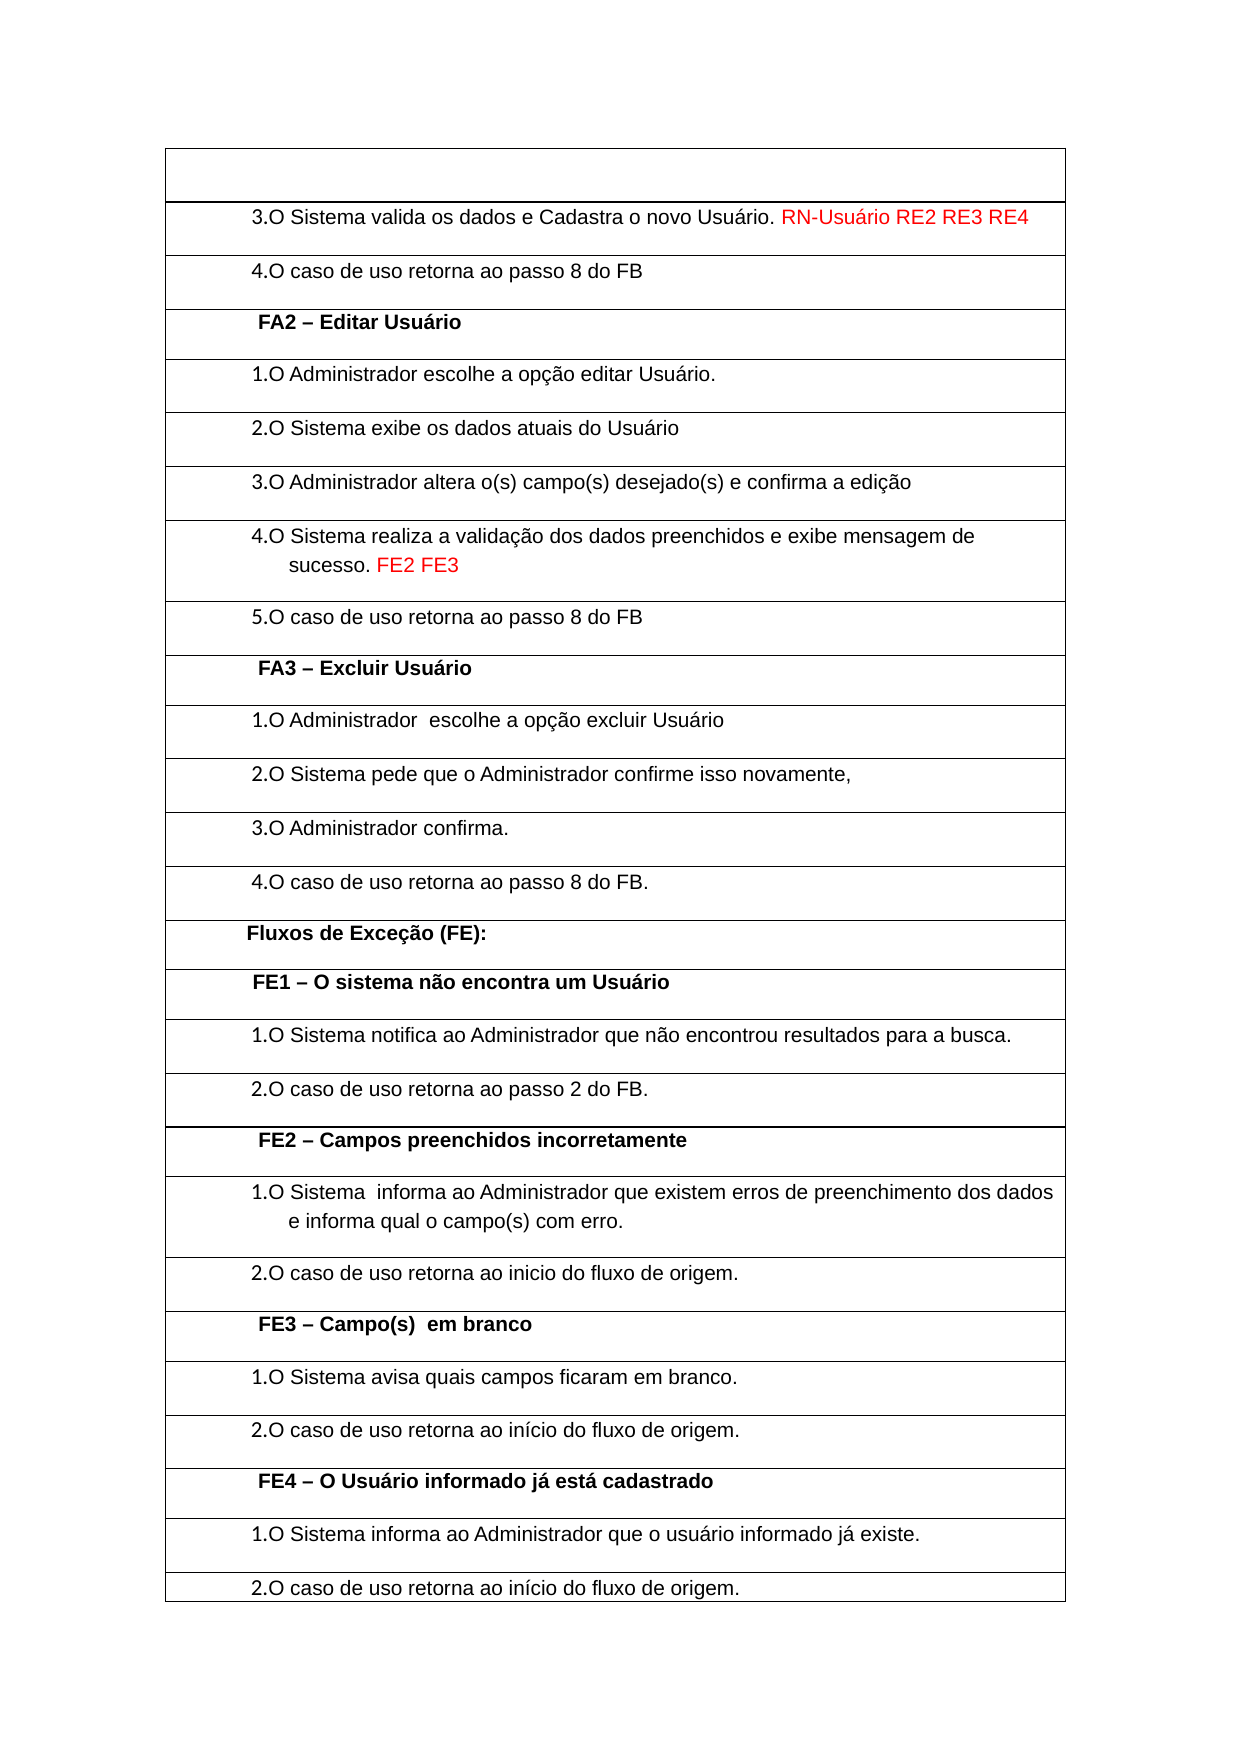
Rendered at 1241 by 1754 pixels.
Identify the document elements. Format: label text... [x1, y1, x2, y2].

table_cell O Administrador altera o(s) campo(s) desejado(s) e confirma a edição [166, 467, 1065, 520]
table_cell [166, 149, 1065, 201]
table_cell O caso de uso retorna ao passo 2 do FB. [166, 1074, 1065, 1126]
table_cell O caso de uso retorna ao passo 8 do FB [166, 602, 1065, 655]
table_cell O Administrador escolhe a opção excluir Usuário [166, 706, 1065, 758]
table_cell O Sistema notifica ao Administrador que não encontrou resultados para a busca. [166, 1020, 1065, 1073]
table_cell O Sistema avisa quais campos ficaram em branco. [166, 1362, 1065, 1414]
table_cell O caso de uso retorna ao inicio do fluxo de origem. [166, 1258, 1065, 1311]
table_cell O Sistema informa ao Administrador que o usuário informado já existe. [166, 1519, 1065, 1572]
table_cell FA2 – Editar Usuário [166, 310, 1065, 358]
table_cell Fluxos de Exceção (FE): [166, 921, 1065, 969]
table_cell O Administrador confirma. [166, 813, 1065, 866]
table_cell O Sistema valida os dados e Cadastra o novo Usuário. RN-Usuário RE2 RE3 RE4 [166, 203, 1065, 255]
table_cell O Sistema pede que o Administrador confirme isso novamente, [166, 759, 1065, 812]
table_cell O Administrador escolhe a opção editar Usuário. [166, 360, 1065, 412]
table_cell O caso de uso retorna ao passo 8 do FB. [166, 867, 1065, 919]
table_cell O caso de uso retorna ao passo 8 do FB [166, 256, 1065, 309]
table_cell FE3 – Campo(s) em branco [166, 1312, 1065, 1361]
table_cell O Sistema realiza a validação dos dados preenchidos e exibe mensagem de sucesso. FE2 FE3 [166, 521, 1065, 601]
table_cell O caso de uso retorna ao início do fluxo de origem. [166, 1416, 1065, 1468]
table_cell O Sistema informa ao Administrador que existem erros de preenchimento dos dados e informa qual o campo(s) com erro. [166, 1177, 1065, 1257]
table_cell FE2 – Campos preenchidos incorretamente [166, 1128, 1065, 1176]
table_cell FE4 – O Usuário informado já está cadastrado [166, 1469, 1065, 1518]
table_cell O caso de uso retorna ao início do fluxo de origem. [166, 1573, 1065, 1601]
table_cell FA3 – Excluir Usuário [166, 656, 1065, 704]
table_cell O Sistema exibe os dados atuais do Usuário [166, 413, 1065, 466]
table_cell FE1 – O sistema não encontra um Usuário [166, 970, 1065, 1019]
